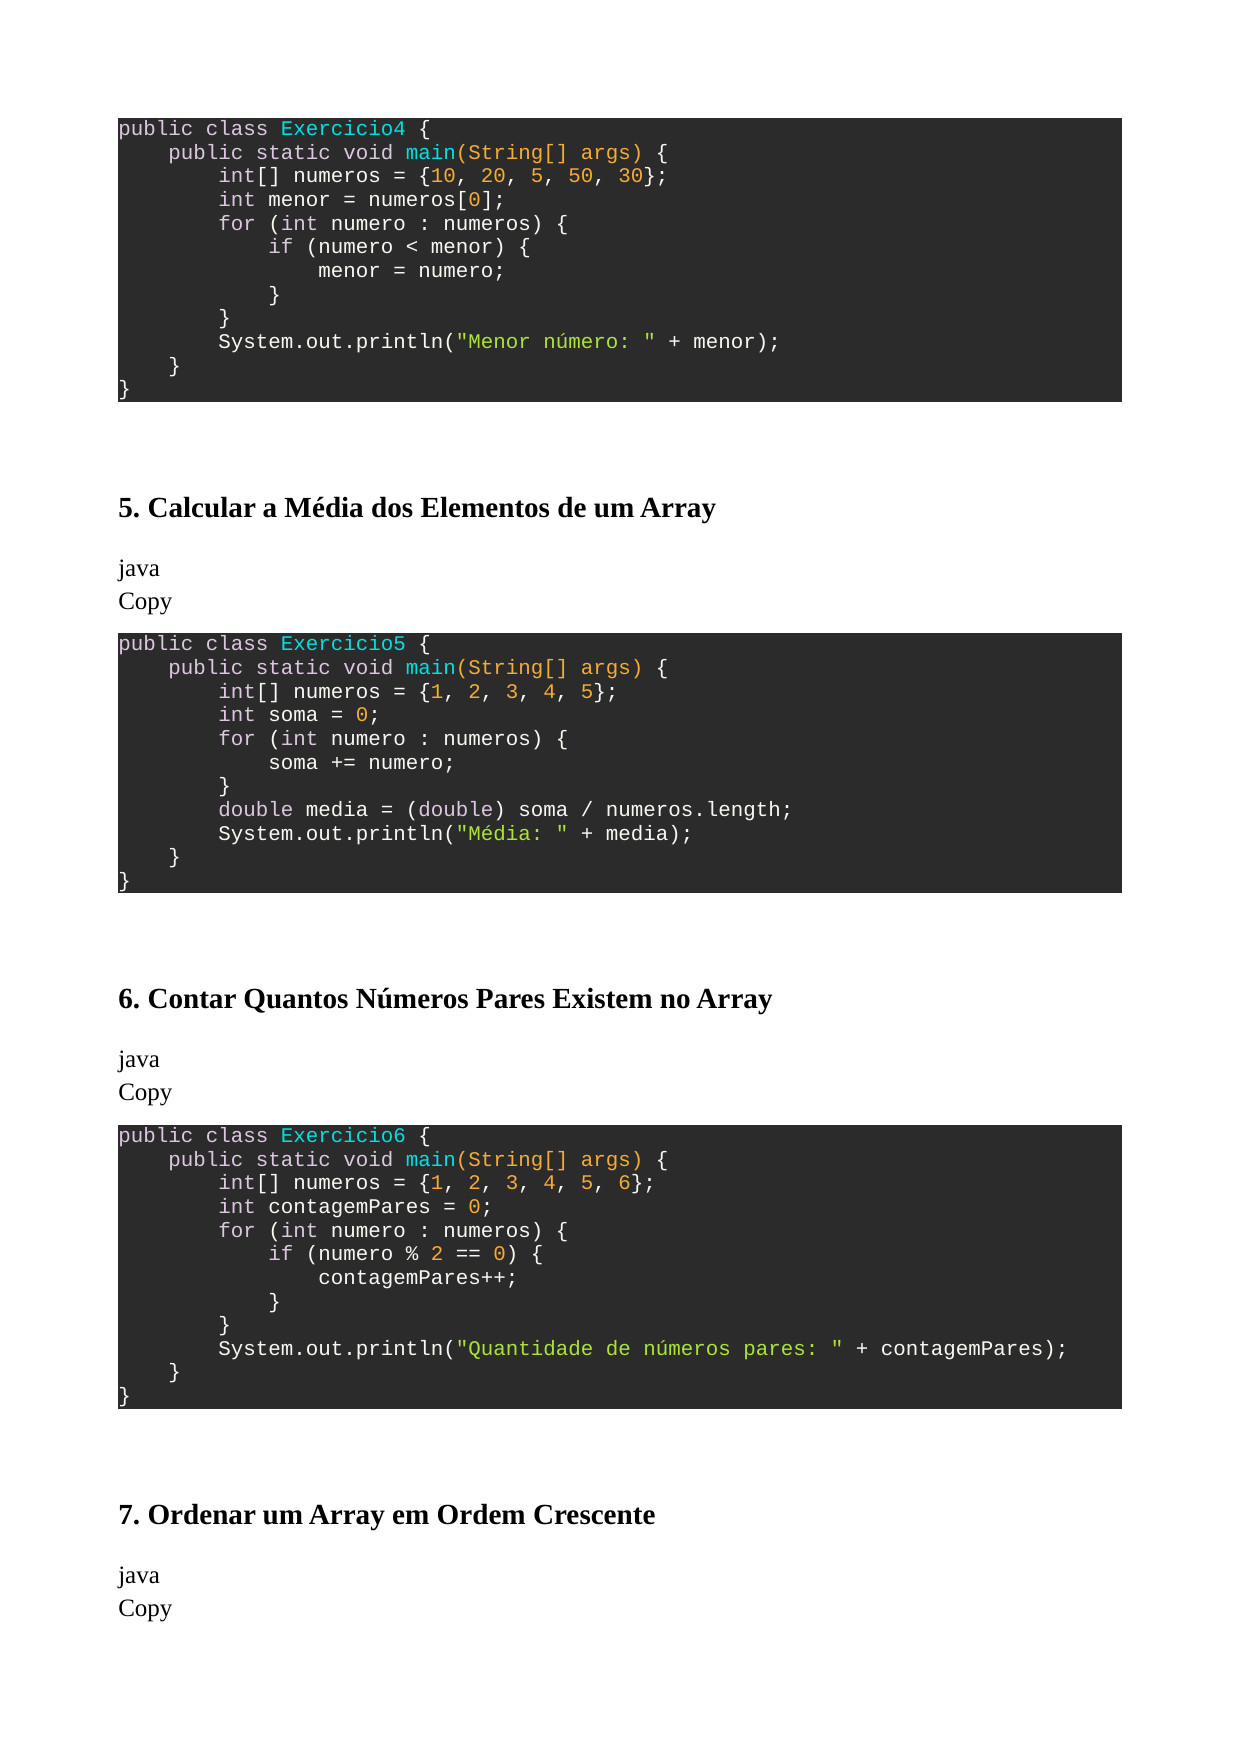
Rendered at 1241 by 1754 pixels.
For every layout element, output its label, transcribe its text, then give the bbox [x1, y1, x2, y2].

text } [118, 1314, 1122, 1338]
text public static void main(String[] args) { [118, 142, 1122, 165]
text for (int numero : numeros) { [118, 213, 1122, 236]
text int[] numeros = {10, 20, 5, 50, 30}; [118, 165, 1122, 189]
text java [118, 1044, 1122, 1073]
text if (numero % 2 == 0) { [118, 1243, 1122, 1267]
text } [118, 378, 1122, 402]
text contagemPares++; [118, 1267, 1122, 1291]
text System.out.println("Média: " + media); [118, 823, 1122, 846]
text } [118, 354, 1122, 378]
text } [118, 846, 1122, 870]
subtitle 5. Calcular a Média dos Elementos de um Array [118, 490, 1122, 523]
text Copy [118, 586, 1122, 614]
text } [118, 1362, 1122, 1385]
text int menor = numeros[0]; [118, 189, 1122, 213]
text int contagemPares = 0; [118, 1196, 1122, 1220]
text for (int numero : numeros) { [118, 728, 1122, 752]
text int soma = 0; [118, 704, 1122, 728]
text public static void main(String[] args) { [118, 657, 1122, 681]
text java [118, 1560, 1122, 1588]
text soma += numero; [118, 752, 1122, 775]
text public class Exercicio4 { [118, 118, 1122, 142]
text java [118, 553, 1122, 582]
text Copy [118, 1077, 1122, 1106]
text Copy [118, 1593, 1122, 1622]
text } [118, 775, 1122, 799]
text } [118, 307, 1122, 331]
text public class Exercicio5 { [118, 633, 1122, 657]
subtitle 7. Ordenar um Array em Ordem Crescente [118, 1497, 1122, 1530]
text int[] numeros = {1, 2, 3, 4, 5, 6}; [118, 1172, 1122, 1196]
text for (int numero : numeros) { [118, 1220, 1122, 1243]
text if (numero < menor) { [118, 236, 1122, 260]
text public static void main(String[] args) { [118, 1149, 1122, 1172]
text System.out.println("Quantidade de números pares: " + contagemPares); [118, 1338, 1122, 1362]
text System.out.println("Menor número: " + menor); [118, 331, 1122, 354]
text double media = (double) soma / numeros.length; [118, 799, 1122, 823]
text public class Exercicio6 { [118, 1125, 1122, 1149]
text } [118, 870, 1122, 893]
text } [118, 1291, 1122, 1314]
text } [118, 1385, 1122, 1409]
subtitle 6. Contar Quantos Números Pares Existem no Array [118, 981, 1122, 1015]
text int[] numeros = {1, 2, 3, 4, 5}; [118, 681, 1122, 704]
text menor = numero; [118, 260, 1122, 284]
text } [118, 284, 1122, 307]
